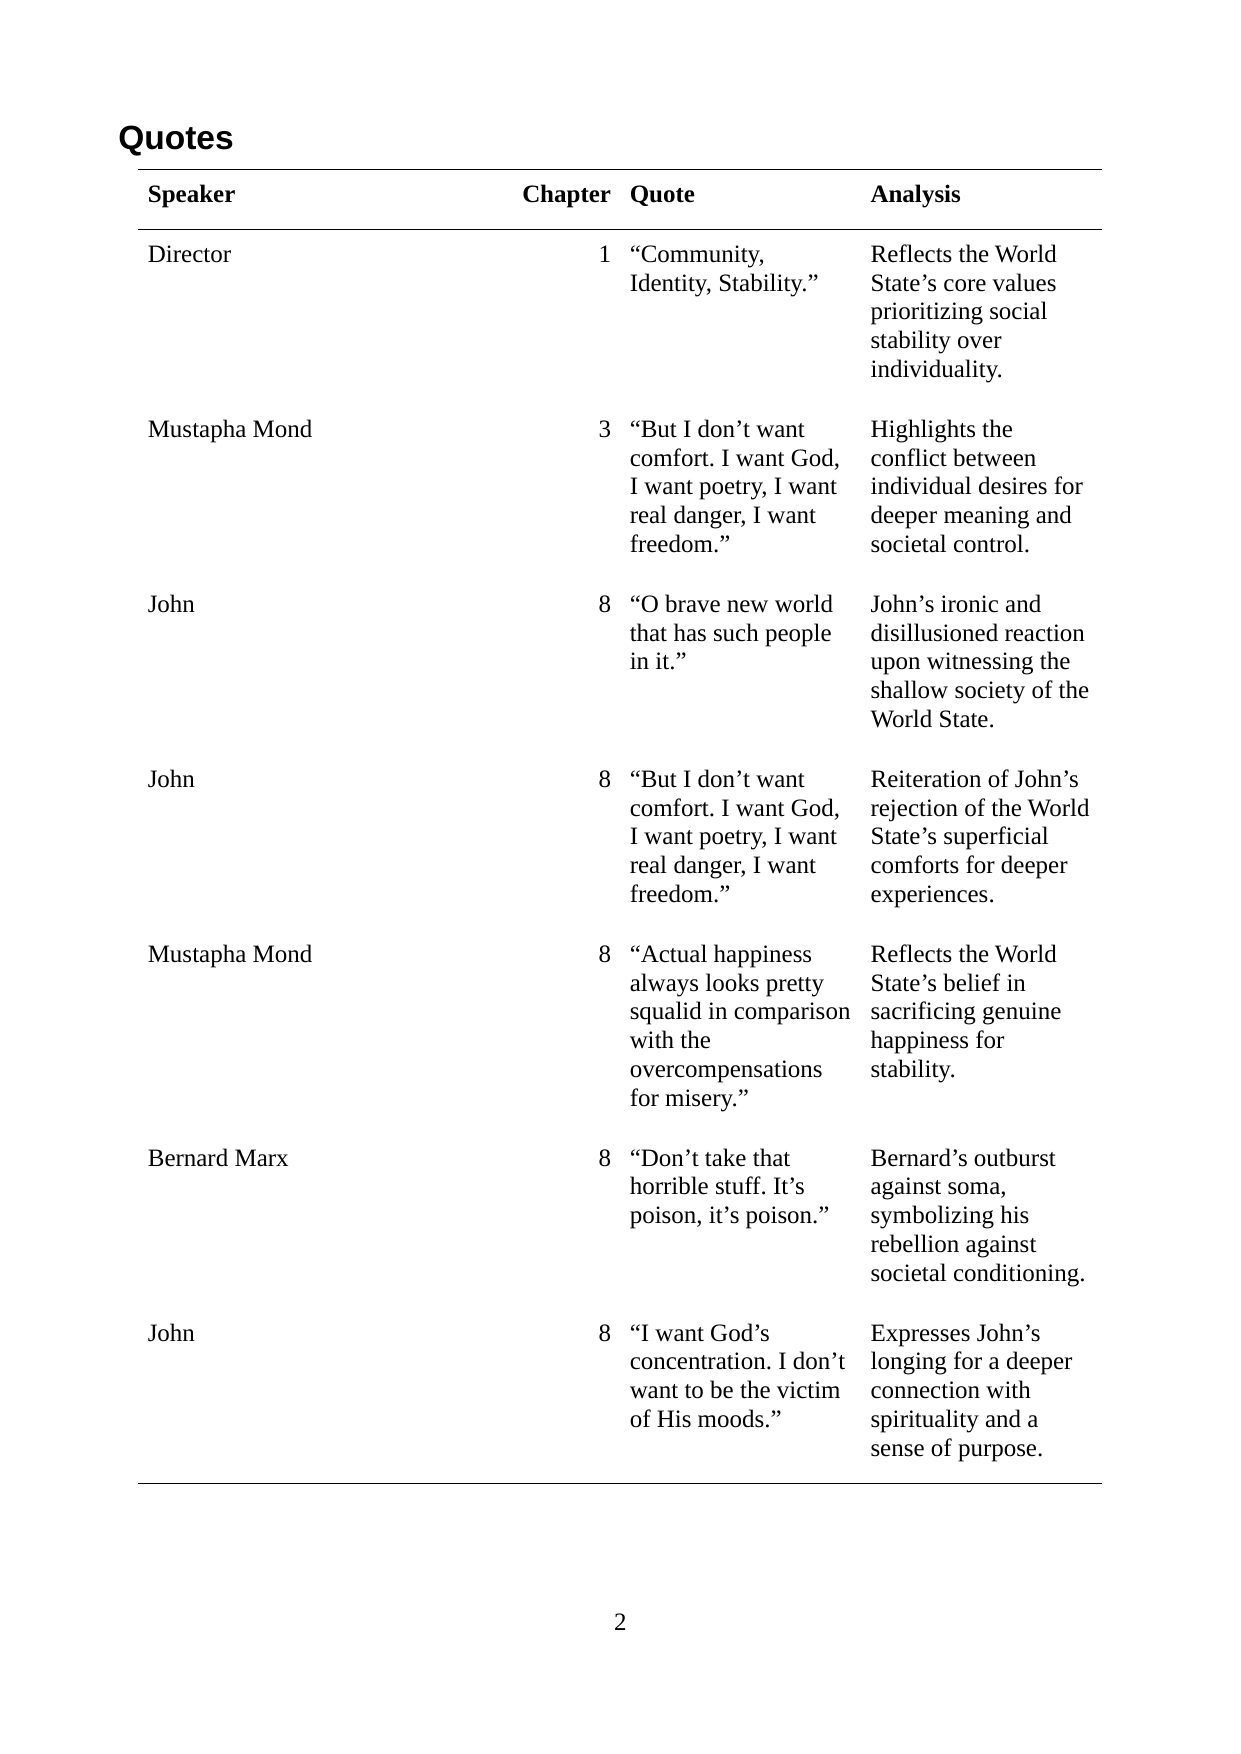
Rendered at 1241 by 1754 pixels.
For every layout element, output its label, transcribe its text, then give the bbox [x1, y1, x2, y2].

table_cell Expresses John’s longing for a deeper connection with spirituality and a sense of purpose. [861, 1308, 1102, 1483]
table_cell 8 [379, 580, 620, 754]
table_cell “Actual happiness always looks pretty squalid in comparison with the overcompensations for misery.” [620, 930, 861, 1133]
table_header Quote [620, 170, 861, 229]
table_cell 8 [379, 1308, 620, 1483]
table_cell “But I don’t want comfort. I want God, I want poetry, I want real danger, I want freedom.” [620, 405, 861, 579]
table_cell 1 [379, 230, 620, 404]
table_cell 8 [379, 930, 620, 1133]
table_cell 8 [379, 1133, 620, 1308]
table_cell “O brave new world that has such people in it.” [620, 580, 861, 754]
table_cell 8 [379, 755, 620, 929]
table_cell John [138, 580, 379, 754]
table_cell “I want God’s concentration. I don’t want to be the victim of His moods.” [620, 1308, 861, 1483]
table_cell “But I don’t want comfort. I want God, I want poetry, I want real danger, I want freedom.” [620, 755, 861, 929]
table_cell “Community, Identity, Stability.” [620, 230, 861, 404]
table_cell 3 [379, 405, 620, 579]
table_cell “Don’t take that horrible stuff. It’s poison, it’s poison.” [620, 1133, 861, 1308]
table_cell Bernard Marx [138, 1133, 379, 1308]
table_header Analysis [861, 170, 1102, 229]
table_cell Bernard’s outburst against soma, symbolizing his rebellion against societal conditioning. [861, 1133, 1102, 1308]
table_header Speaker [138, 170, 379, 229]
table_cell Highlights the conflict between individual desires for deeper meaning and societal control. [861, 405, 1102, 579]
table_cell Reflects the World State’s belief in sacrificing genuine happiness for stability. [861, 930, 1102, 1133]
table_cell Reflects the World State’s core values prioritizing social stability over individuality. [861, 230, 1102, 404]
table_cell John [138, 755, 379, 929]
table_cell John’s ironic and disillusioned reaction upon witnessing the shallow society of the World State. [861, 580, 1102, 754]
table_cell Director [138, 230, 379, 404]
table_cell Mustapha Mond [138, 405, 379, 579]
table_cell Mustapha Mond [138, 930, 379, 1133]
table_cell Reiteration of John’s rejection of the World State’s superficial comforts for deeper experiences. [861, 755, 1102, 929]
table_cell John [138, 1308, 379, 1483]
subtitle Quotes [118, 118, 1122, 157]
table_header Chapter [379, 170, 620, 229]
